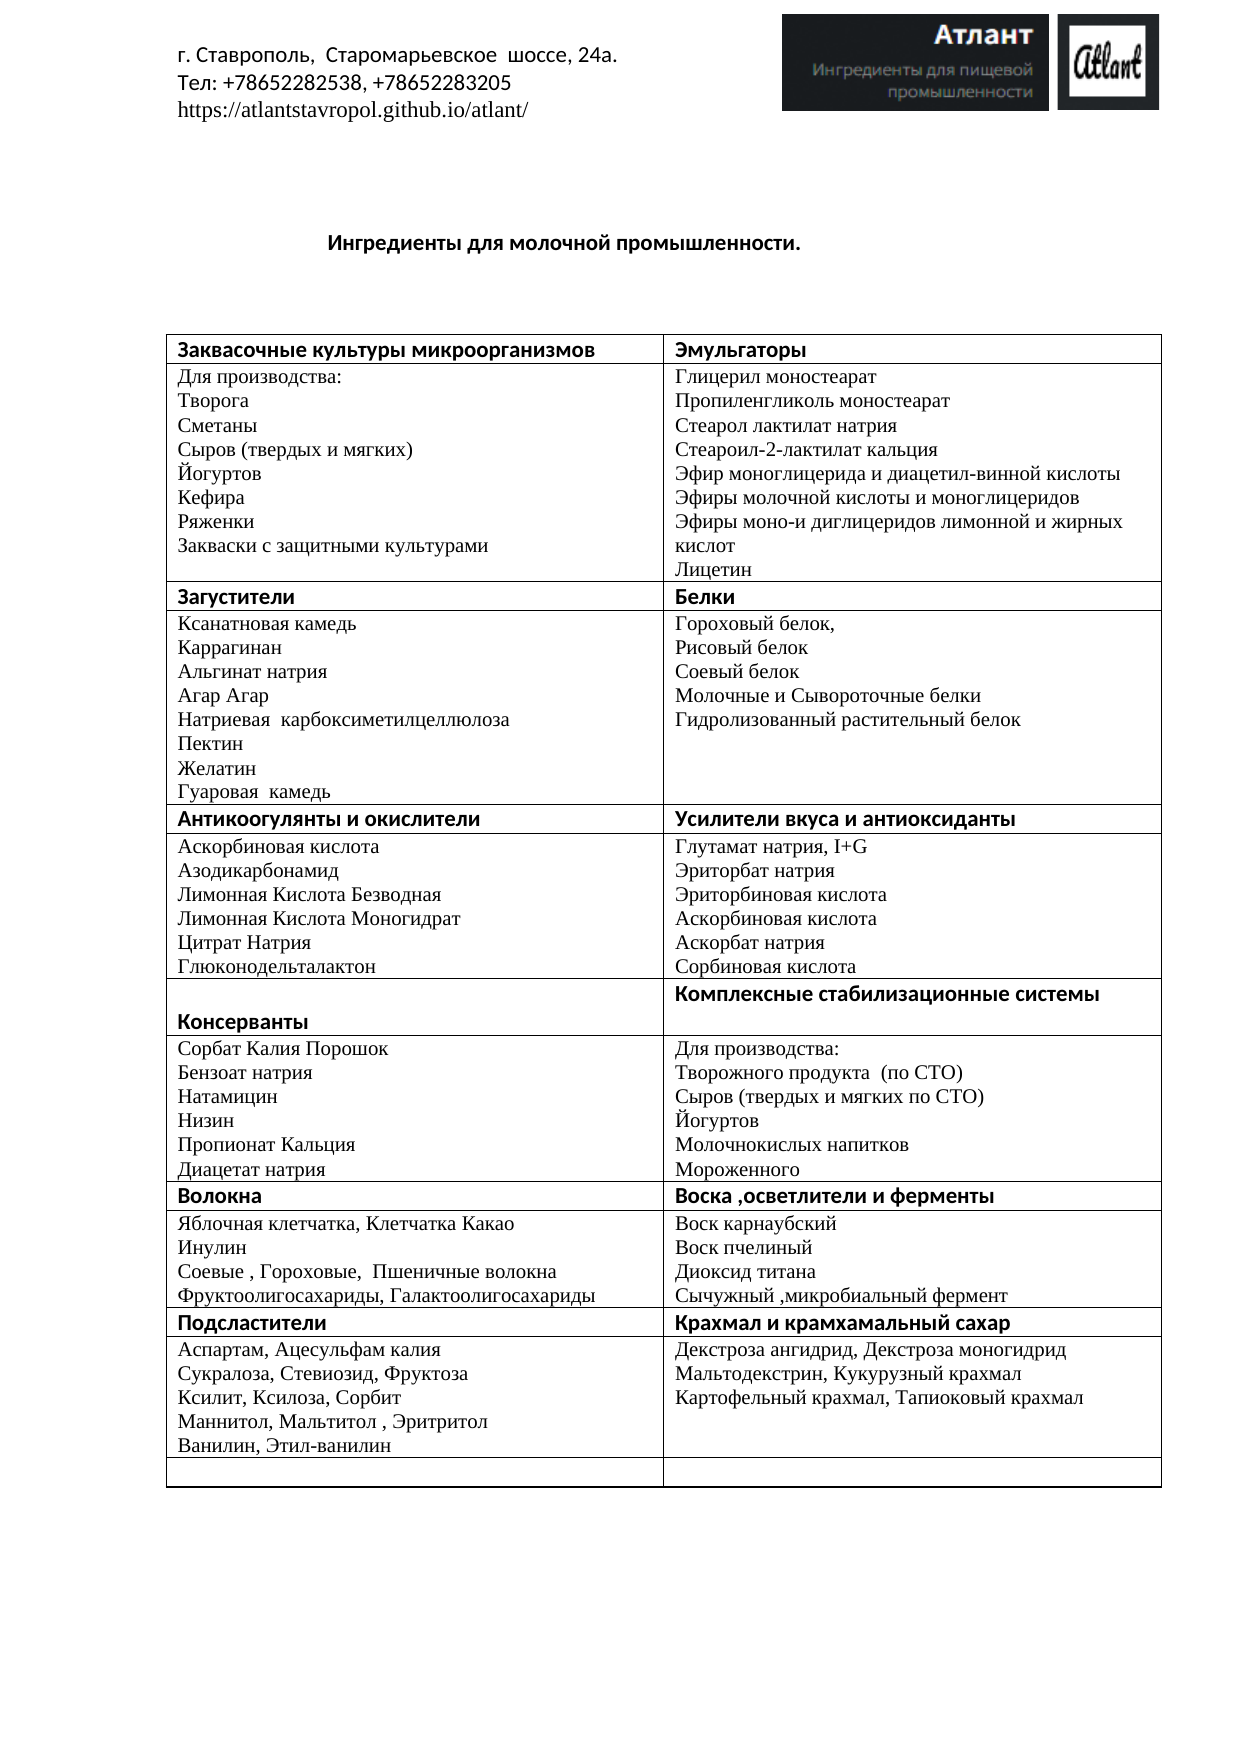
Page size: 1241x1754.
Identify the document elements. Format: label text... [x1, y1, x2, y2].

table_cell Белки [664, 582, 1161, 610]
table_cell Для производства: Творожного продукта (по СТО) Сыров (твердых и мягких по СТО) Йогуртов Молочнокислых напитков Мороженного [664, 1036, 1161, 1181]
table_cell Консерванты [167, 979, 663, 1035]
table_header Заквасочные культуры микроорганизмов [167, 335, 663, 363]
table_cell Загустители [167, 582, 663, 610]
picture [1057, 14, 1160, 110]
table_cell Глутамат натрия, I+G Эриторбат натрия Эриторбиновая кислота Аскорбиновая кислота Аскорбат натрия Сорбиновая кислота [664, 834, 1161, 978]
table_cell Ксанатновая камедь Каррагинан Альгинат натрия Агар Агар Натриевая карбоксиметилцеллюлоза Пектин Желатин Гуаровая камедь [167, 611, 663, 803]
table_cell Волокна [167, 1182, 663, 1209]
table_cell Подсластители [167, 1308, 663, 1336]
table_cell Воска ,осветлители и ферменты [664, 1182, 1161, 1209]
table_cell Аспартам, Ацесульфам калия Сукралоза, Стевиозид, Фруктоза Ксилит, Ксилоза, Сорбит Маннитол, Мальтитол , Эритритол Ванилин, Этил-ванилин [167, 1337, 663, 1457]
table_cell Крахмал и крамхамальный сахар [664, 1308, 1161, 1336]
table_cell [167, 1458, 663, 1486]
table_cell Глицерил моностеарат Пропиленгликоль моностеарат Стеарол лактилат натрия Стеароил-2-лактилат кальция Эфир моноглицерида и диацетил-винной кислоты Эфиры молочной кислоты и моноглицеридов Эфиры моно-и диглицеридов лимонной и жирных кислот Лицетин [664, 364, 1161, 581]
table_cell Сорбат Калия Порошок Бензоат натрия Натамицин Низин Пропионат Кальция Диацетат натрия [167, 1036, 663, 1181]
table_cell Аскорбиновая кислота Азодикарбонамид Лимонная Кислота Безводная Лимонная Кислота Моногидрат Цитрат Натрия Глюконодельталактон [167, 834, 663, 978]
table_cell Гороховый белок, Рисовый белок Соевый белок Молочные и Сывороточные белки Гидролизованный растительный белок [664, 611, 1161, 803]
table_cell Воск карнаубский Воск пчелиный Диоксид титана Сычужный ,микробиальный фермент [664, 1211, 1161, 1307]
table_cell Антикоогулянты и окислители [167, 805, 663, 833]
table_header Эмульгаторы [664, 335, 1161, 363]
table_cell Яблочная клетчатка, Клетчатка Какао Инулин Соевые , Гороховые, Пшеничные волокна Фруктоолигосахариды, Галактоолигосахариды [167, 1211, 663, 1307]
table_cell Для производства: Творога Сметаны Сыров (твердых и мягких) Йогуртов Кефира Ряженки Закваски с защитными культурами [167, 364, 663, 581]
text Ингредиенты для молочной промышленности. [177, 228, 1152, 256]
table_cell Комплексные стабилизационные системы [664, 979, 1161, 1035]
table_cell Декстроза ангидрид, Декстроза моногидрид Мальтодекстрин, Кукурузный крахмал Картофельный крахмал, Тапиоковый крахмал [664, 1337, 1161, 1457]
table_cell [664, 1458, 1161, 1486]
picture [782, 14, 1049, 111]
table_cell Усилители вкуса и антиоксиданты [664, 805, 1161, 833]
